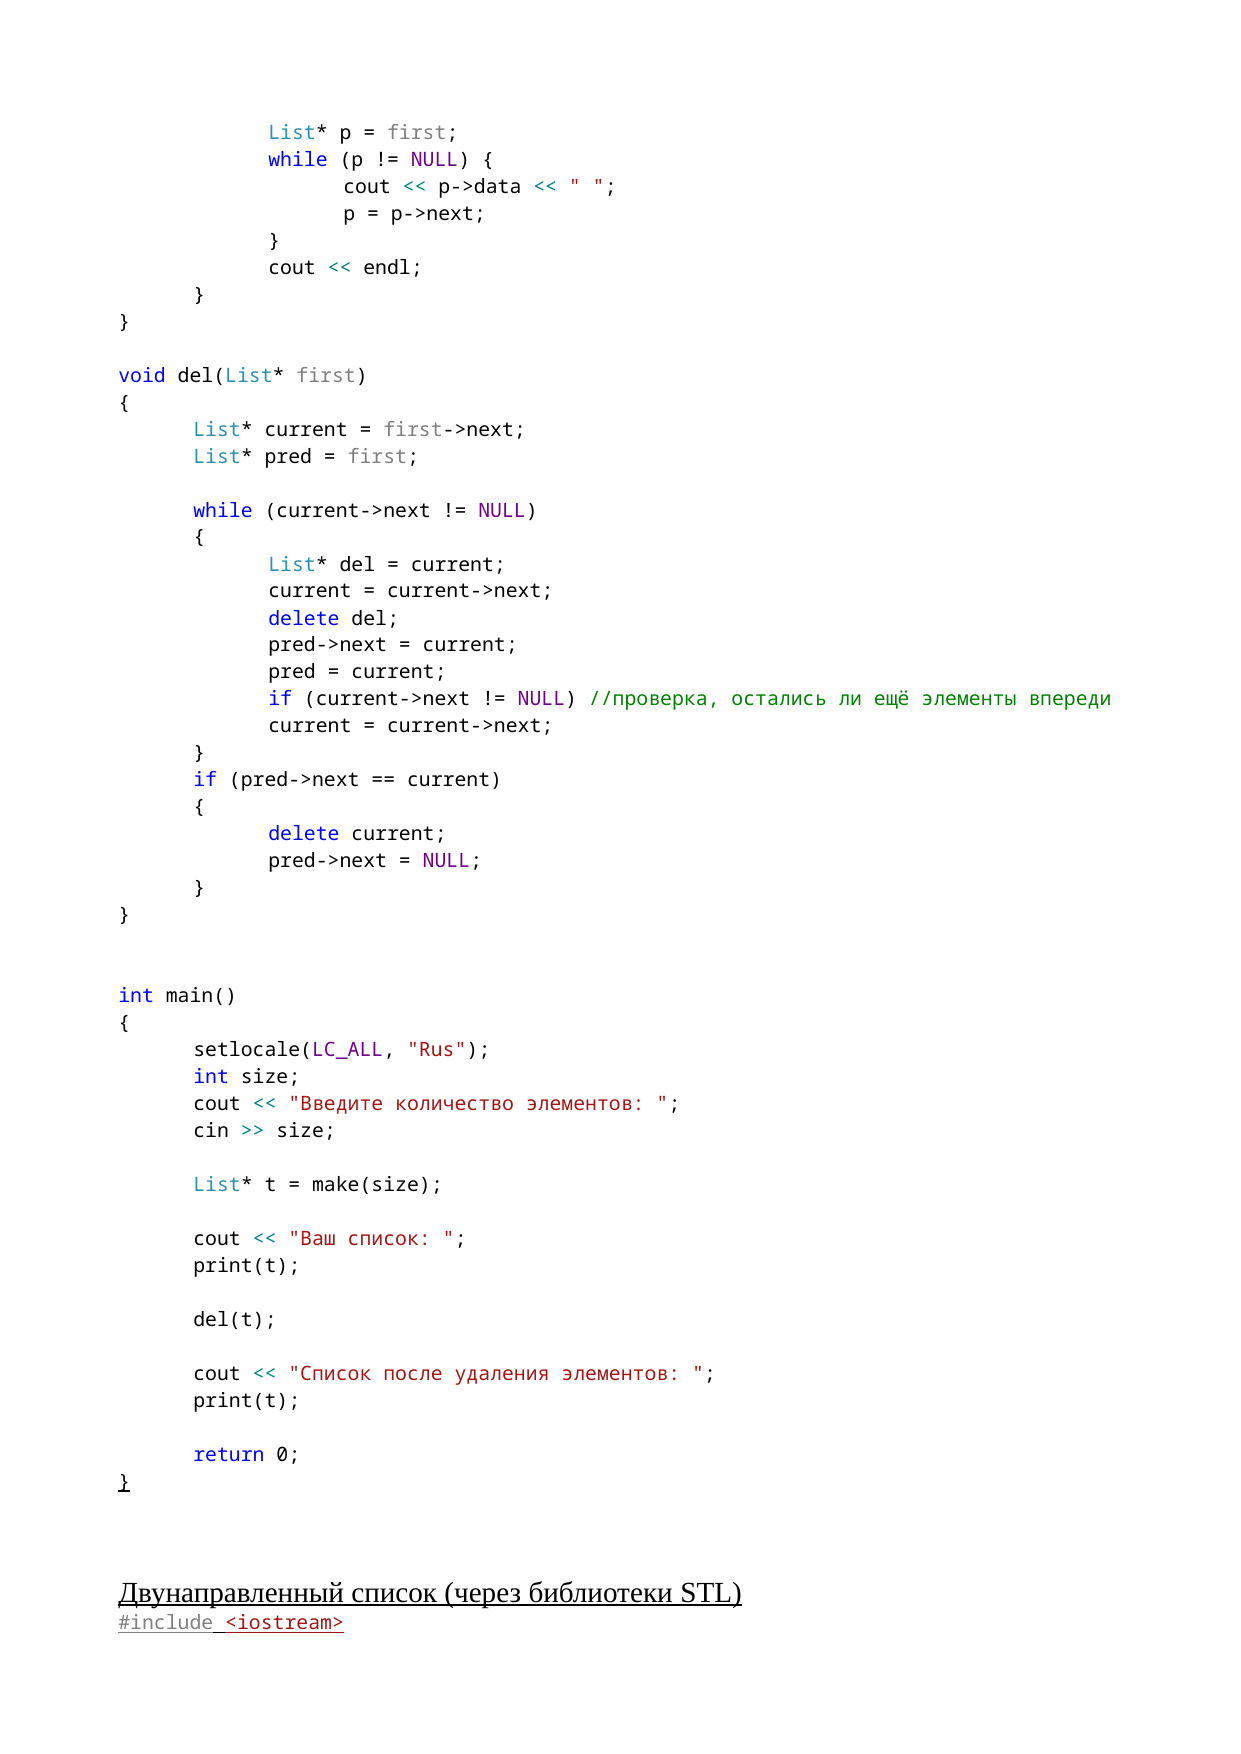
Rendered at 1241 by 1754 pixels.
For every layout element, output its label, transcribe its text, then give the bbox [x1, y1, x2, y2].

text pred->next = current; [118, 631, 1122, 658]
text } [118, 226, 1122, 253]
text #include <iostream> [118, 1608, 1122, 1636]
text Двунаправленный список (через библиотеки STL) [118, 1575, 1122, 1608]
text } [118, 1467, 1122, 1494]
text List* pred = first; [118, 442, 1122, 469]
text pred->next = NULL; [118, 847, 1122, 873]
text if (pred->next == current) [118, 766, 1122, 793]
text } [118, 307, 1122, 334]
text while (current->next != NULL) [118, 496, 1122, 523]
text cout << p->data << " "; [118, 172, 1122, 199]
text } [118, 739, 1122, 766]
text del(t); [118, 1305, 1122, 1332]
text int size; [118, 1062, 1122, 1089]
text cin >> size; [118, 1116, 1122, 1143]
text current = current->next; [118, 577, 1122, 604]
text setlocale(LC_ALL, "Rus"); [118, 1035, 1122, 1062]
text cout << endl; [118, 253, 1122, 280]
text { [118, 1008, 1122, 1035]
text List* del = current; [118, 550, 1122, 577]
text { [118, 523, 1122, 550]
text delete del; [118, 604, 1122, 631]
text p = p->next; [118, 199, 1122, 226]
text { [118, 793, 1122, 819]
text print(t); [118, 1386, 1122, 1413]
text List* p = first; [118, 118, 1122, 145]
text void del(List* first) [118, 361, 1122, 388]
text { [118, 388, 1122, 415]
text } [118, 873, 1122, 901]
text current = current->next; [118, 712, 1122, 739]
text } [118, 901, 1122, 927]
text print(t); [118, 1251, 1122, 1278]
text cout << "Ваш список: "; [118, 1224, 1122, 1251]
text return 0; [118, 1440, 1122, 1467]
text } [118, 280, 1122, 307]
text cout << "Введите количество элементов: "; [118, 1089, 1122, 1116]
text List* t = make(size); [118, 1170, 1122, 1197]
text pred = current; [118, 658, 1122, 685]
text List* current = first->next; [118, 415, 1122, 442]
text int main() [118, 981, 1122, 1008]
text while (p != NULL) { [118, 145, 1122, 172]
text if (current->next != NULL) //проверка, остались ли ещё элементы впереди [118, 685, 1122, 712]
text cout << "Список после удаления элементов: "; [118, 1359, 1122, 1386]
text delete current; [118, 819, 1122, 847]
